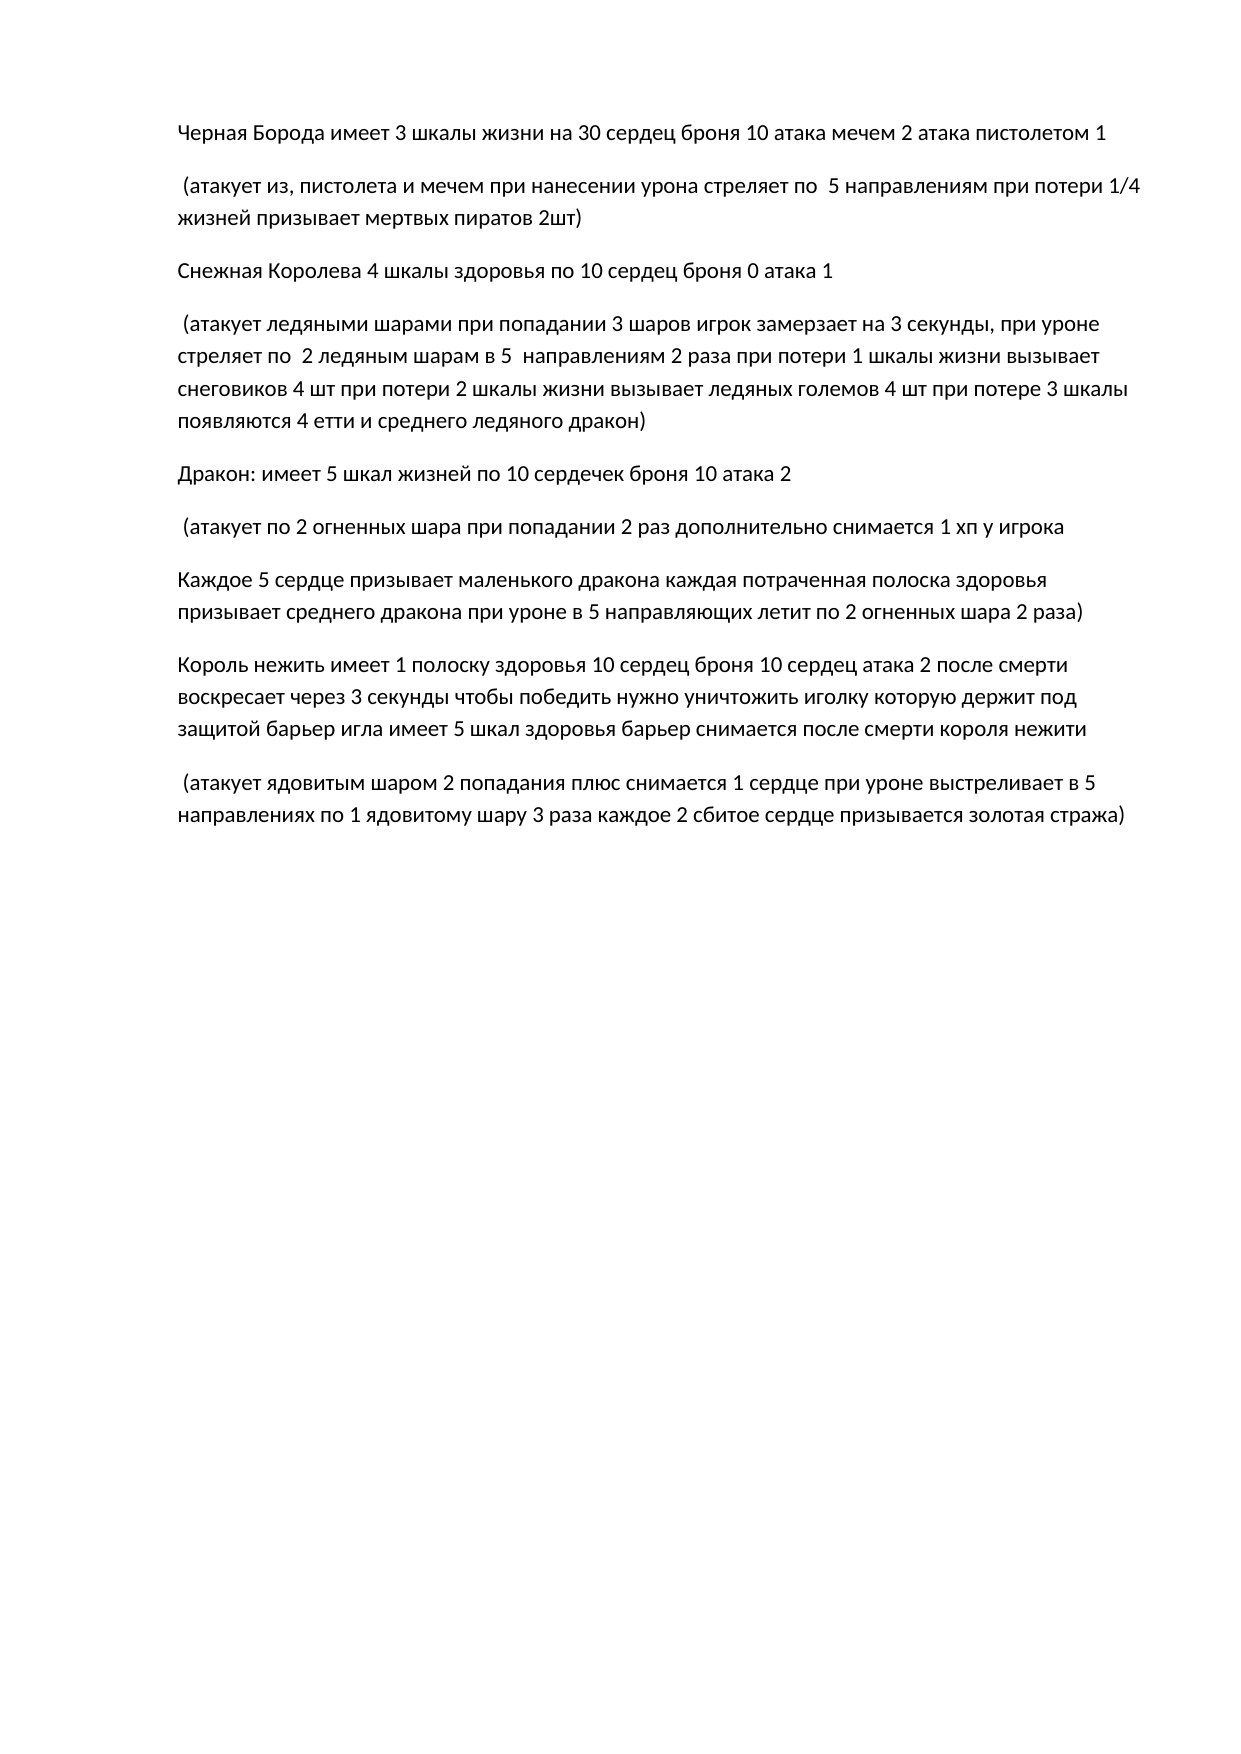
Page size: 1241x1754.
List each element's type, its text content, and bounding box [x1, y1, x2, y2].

text Каждое 5 сердце призывает маленького дракона каждая потраченная полоска здоровья призывает среднего дракона при уроне в 5 направляющих летит по 2 огненных шара 2 раза) [177, 565, 1152, 625]
text (атакует ядовитым шаром 2 попадания плюс снимается 1 сердце при уроне выстреливает в 5 направлениях по 1 ядовитому шару 3 раза каждое 2 сбитое сердце призывается золотая стража) [177, 768, 1152, 828]
text (атакует из, пистолета и мечем при нанесении урона стреляет по 5 направлениям при потери 1/4 жизней призывает мертвых пиратов 2шт) [177, 171, 1152, 231]
text Снежная Королева 4 шкалы здоровья по 10 сердец броня 0 атака 1 [177, 256, 1152, 284]
text Король нежить имеет 1 полоску здоровья 10 сердец броня 10 сердец атака 2 после смерти воскресает через 3 секунды чтобы победить нужно уничтожить иголку которую держит под защитой барьер игла имеет 5 шкал здоровья барьер снимается после смерти короля нежити [177, 650, 1152, 743]
text Дракон: имеет 5 шкал жизней по 10 сердечек броня 10 атака 2 [177, 459, 1152, 487]
text (атакует ледяными шарами при попадании 3 шаров игрок замерзает на 3 секунды, при уроне стреляет по 2 ледяным шарам в 5 направлениям 2 раза при потери 1 шкалы жизни вызывает снеговиков 4 шт при потери 2 шкалы жизни вызывает ледяных големов 4 шт при потере 3 шкалы появляются 4 етти и среднего ледяного дракон) [177, 309, 1152, 434]
text (атакует по 2 огненных шара при попадании 2 раз дополнительно снимается 1 хп у игрока [177, 512, 1152, 540]
text Черная Борода имеет 3 шкалы жизни на 30 сердец броня 10 атака мечем 2 атака пистолетом 1 [177, 118, 1152, 146]
